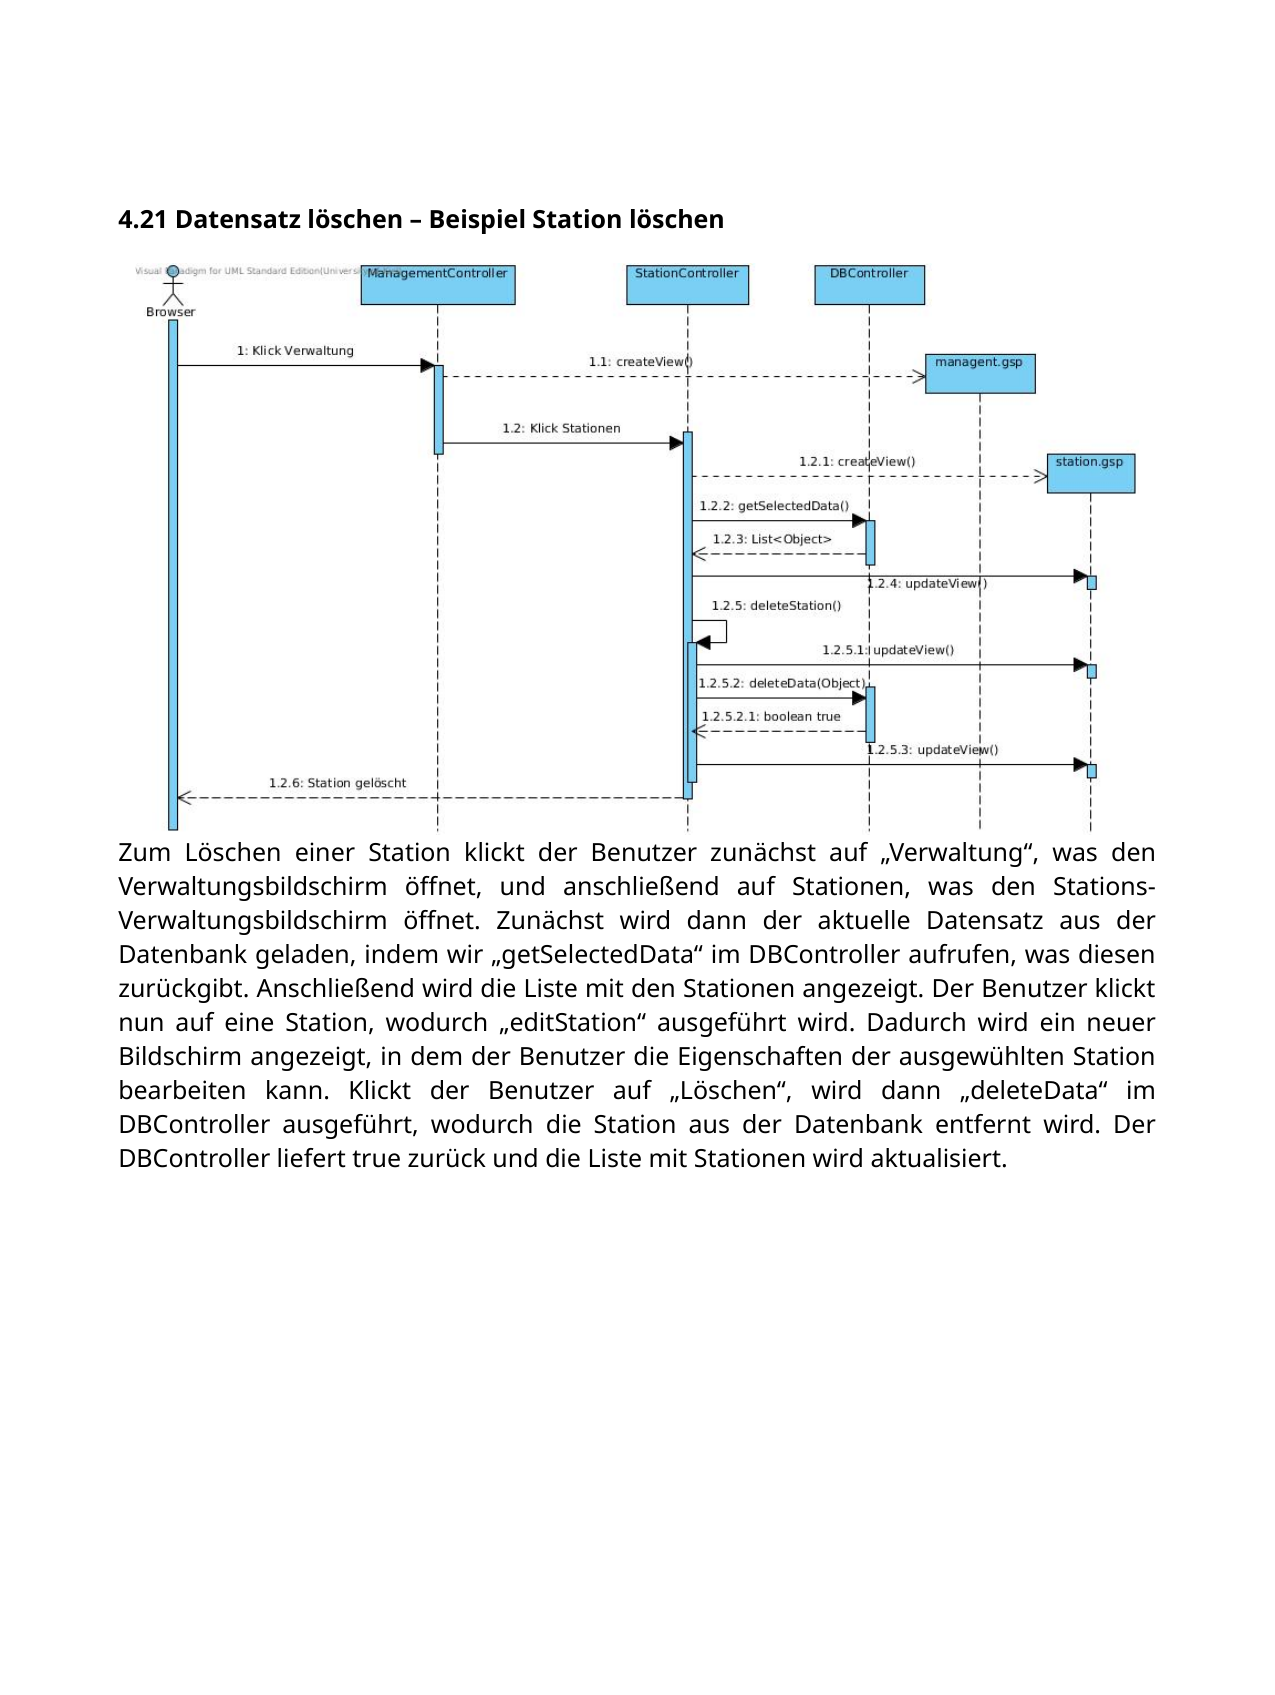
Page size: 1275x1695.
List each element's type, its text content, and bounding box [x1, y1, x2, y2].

subtitle 4.21 Datensatz löschen – Beispiel Station löschen [118, 202, 1157, 236]
text Zum Löschen einer Station klickt der Benutzer zunächst auf „Verwaltung“, was den Verwaltungsbildschirm öffnet, und anschließend auf Stationen, was den Stations-Verwaltungsbildschirm öffnet. Zunächst wird dann der aktuelle Datensatz aus der Datenbank geladen, indem wir „getSelectedData“ im DBController aufrufen, was diesen zurückgibt. Anschließend wird die Liste mit den Stationen angezeigt. Der Benutzer klickt nun auf eine Station, wodurch „editStation“ ausgeführt wird. Dadurch wird ein neuer Bildschirm angezeigt, in dem der Benutzer die Eigenschaften der ausgewühlten Station bearbeiten kann. Klickt der Benutzer auf „Löschen“, wird dann „deleteData“ im DBController ausgeführt, wodurch die Station aus der Datenbank entfernt wird. Der DBController liefert true zurück und die Liste mit Stationen wird aktualisiert. [118, 249, 1157, 1175]
